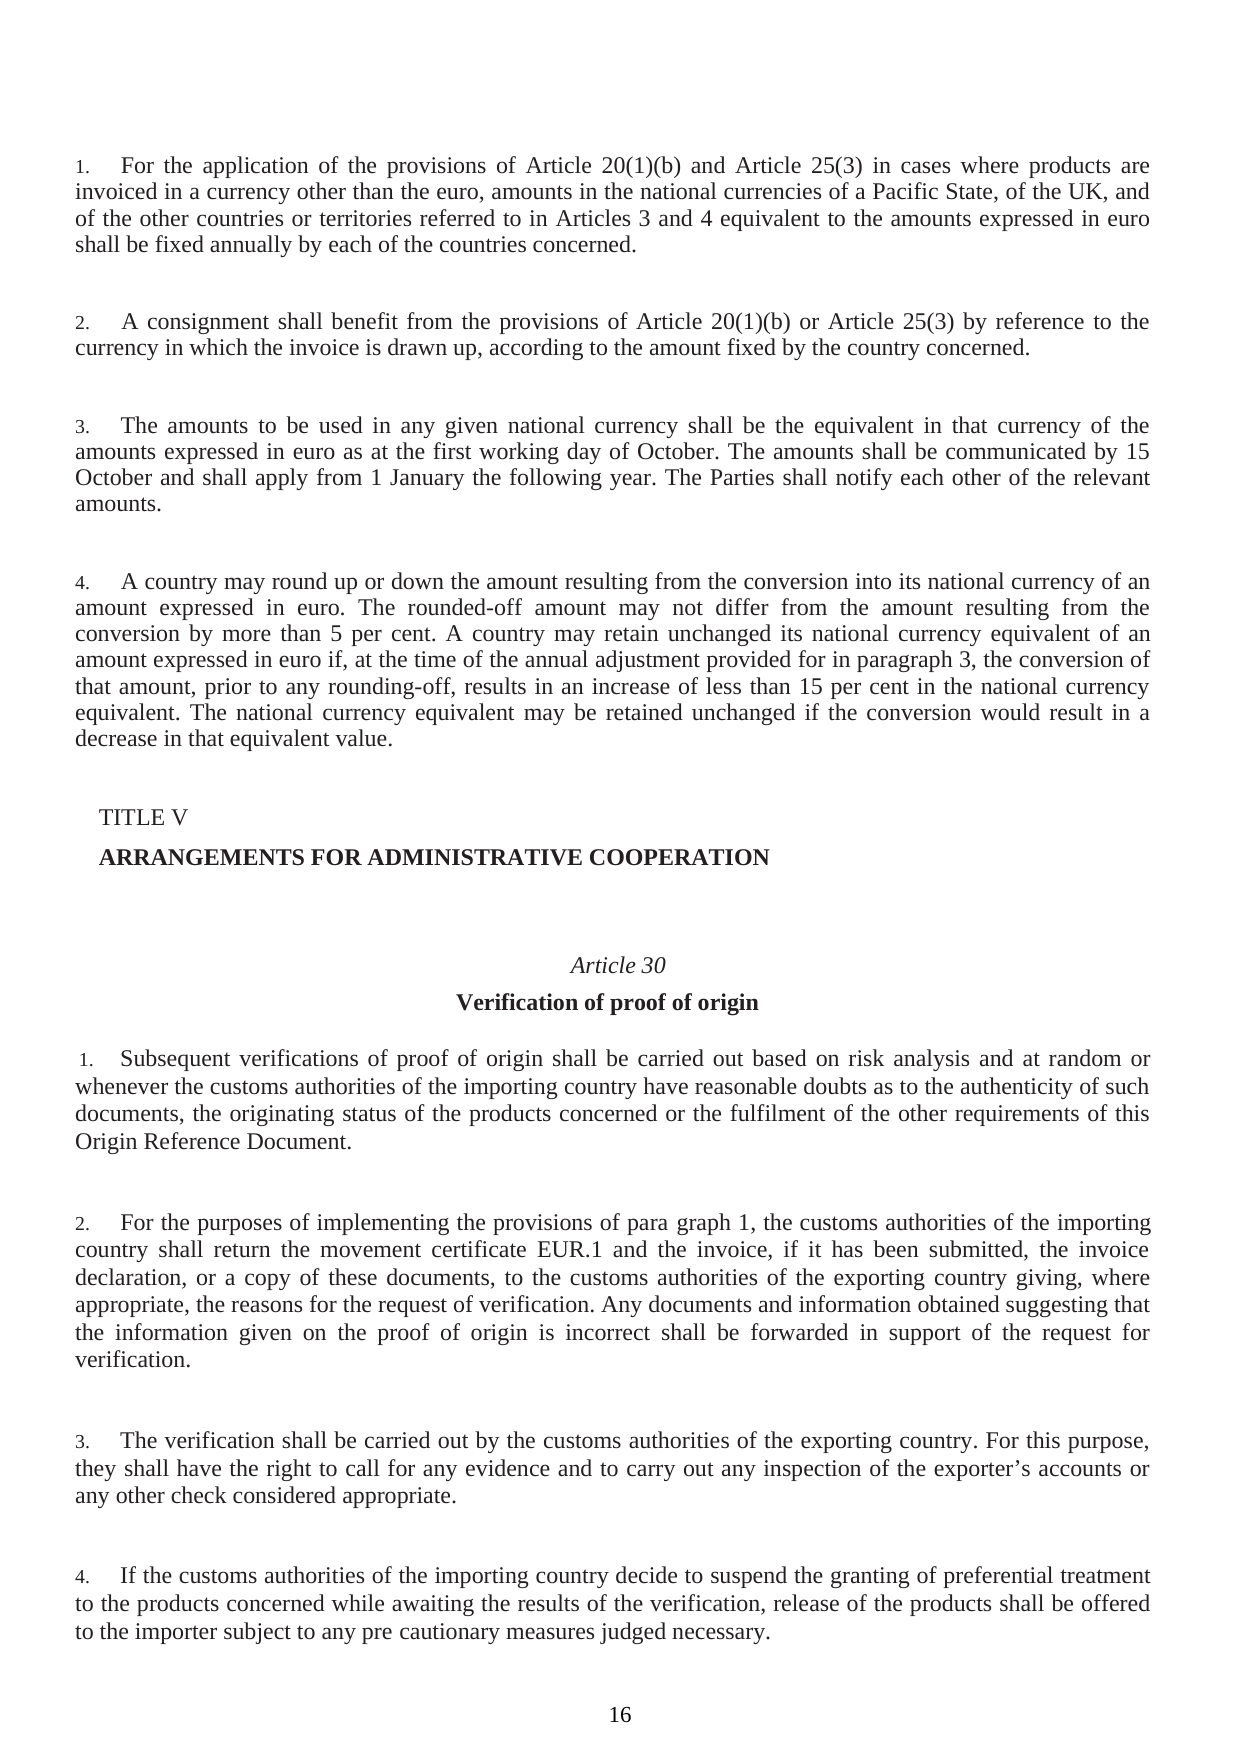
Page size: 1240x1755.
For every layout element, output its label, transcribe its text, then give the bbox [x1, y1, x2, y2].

list A country may round up or down the amount resulting from the conversion into its national currency of an amount expressed in euro. The rounded-off amount may not differ from the amount resulting from the conversion by more than 5 per cent. A country may retain unchanged its national currency equivalent of an amount expressed in euro if, at the time of the annual adjustment provided for in paragraph 3, the conversion of that amount, prior to any rounding-off, results in an increase of less than 15 per cent in the national currency equivalent. The national currency equivalent may be retained unchanged if the conversion would result in a decrease in that equivalent value. [75, 568, 1152, 752]
text TITLE V [98, 803, 1140, 831]
list If the customs authorities of the importing country decide to suspend the granting of preferential treatment to the products concerned while awaiting the results of the verification, release of the products shall be offered to the importer subject to any pre­ cautionary measures judged necessary. [75, 1562, 1152, 1644]
list For the purposes of implementing the provisions of para­ graph 1, the customs authorities of the importing country shall return the movement certificate EUR.1 and the invoice, if it has been submitted, the invoice declaration, or a copy of these documents, to the customs authorities of the exporting country giving, where appropriate, the reasons for the request of verification. Any documents and information obtained suggesting that the information given on the proof of origin is incorrect shall be forwarded in support of the request for verification. [75, 1207, 1152, 1373]
text ARRANGEMENTS FOR ADMINISTRATIVE COOPERATION [98, 843, 1140, 871]
text Article 30 [98, 951, 1140, 978]
list For the application of the provisions of Article 20(1)(b) and Article 25(3) in cases where products are invoiced in a currency other than the euro, amounts in the national currencies of a Pacific State, of the UK, and of the other countries or territories referred to in Articles 3 and 4 equivalent to the amounts expressed in euro shall be fixed annually by each of the countries concerned. [75, 153, 1152, 257]
list The verification shall be carried out by the customs authorities of the exporting country. For this purpose, they shall have the right to call for any evidence and to carry out any inspection of the exporter’s accounts or any other check considered appropriate. [75, 1426, 1152, 1509]
subtitle Verification of proof of origin [75, 988, 1140, 1016]
list Subsequent verifications of proof of origin shall be carried out based on risk analysis and at random or whenever the customs authorities of the importing country have reasonable doubts as to the authenticity of such documents, the originating status of the products concerned or the fulfilment of the other requirements of this Origin Reference Document. [75, 1044, 1152, 1155]
list The amounts to be used in any given national currency shall be the equivalent in that currency of the amounts expressed in euro as at the first working day of October. The amounts shall be communicated by 15 October and shall apply from 1 January the following year. The Parties shall notify each other of the relevant amounts. [75, 412, 1152, 517]
list A consignment shall benefit from the provisions of Article 20(1)(b) or Article 25(3) by reference to the currency in which the invoice is drawn up, according to the amount fixed by the country concerned. [75, 309, 1152, 361]
